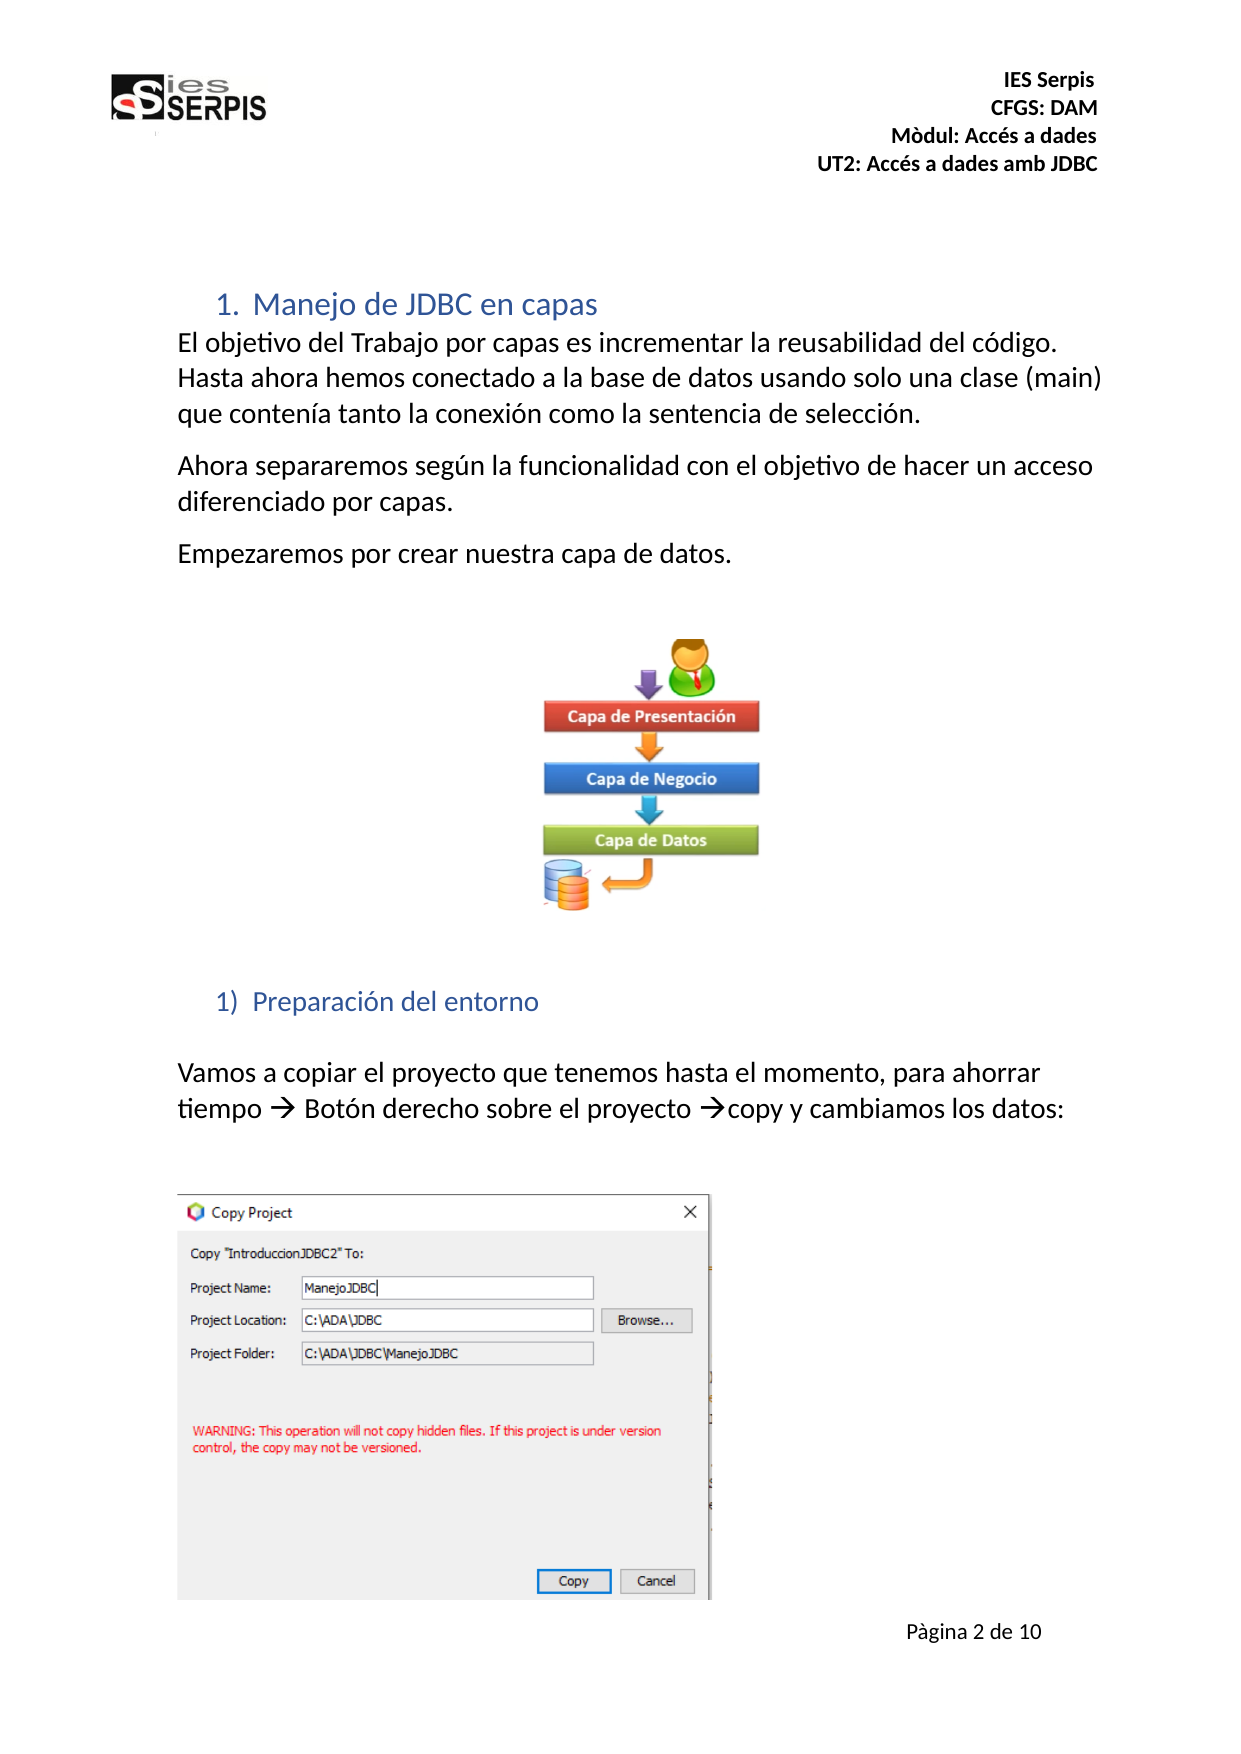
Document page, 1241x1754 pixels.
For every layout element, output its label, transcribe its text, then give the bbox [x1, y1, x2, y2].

subtitle Manejo de JDBC en capas [215, 283, 1122, 324]
text Empezaremos por crear nuestra capa de datos. [177, 535, 1122, 571]
text Ahora separaremos según la funcionalidad con el objetivo de hacer un acceso diferenciado por capas. [177, 447, 1122, 518]
text Vamos a copiar el proyecto que tenemos hasta el momento, para ahorrar tiempo  Botón derecho sobre el proyecto copy y cambiamos los datos: [177, 1019, 1122, 1126]
text El objetivo del Trabajo por capas es incrementar la reusabilidad del código. Hasta ahora hemos conectado a la base de datos usando solo una clase (main) que contenía tanto la conexión como la sentencia de selección. [177, 324, 1122, 431]
subtitle Preparación del entorno [215, 983, 1122, 1019]
